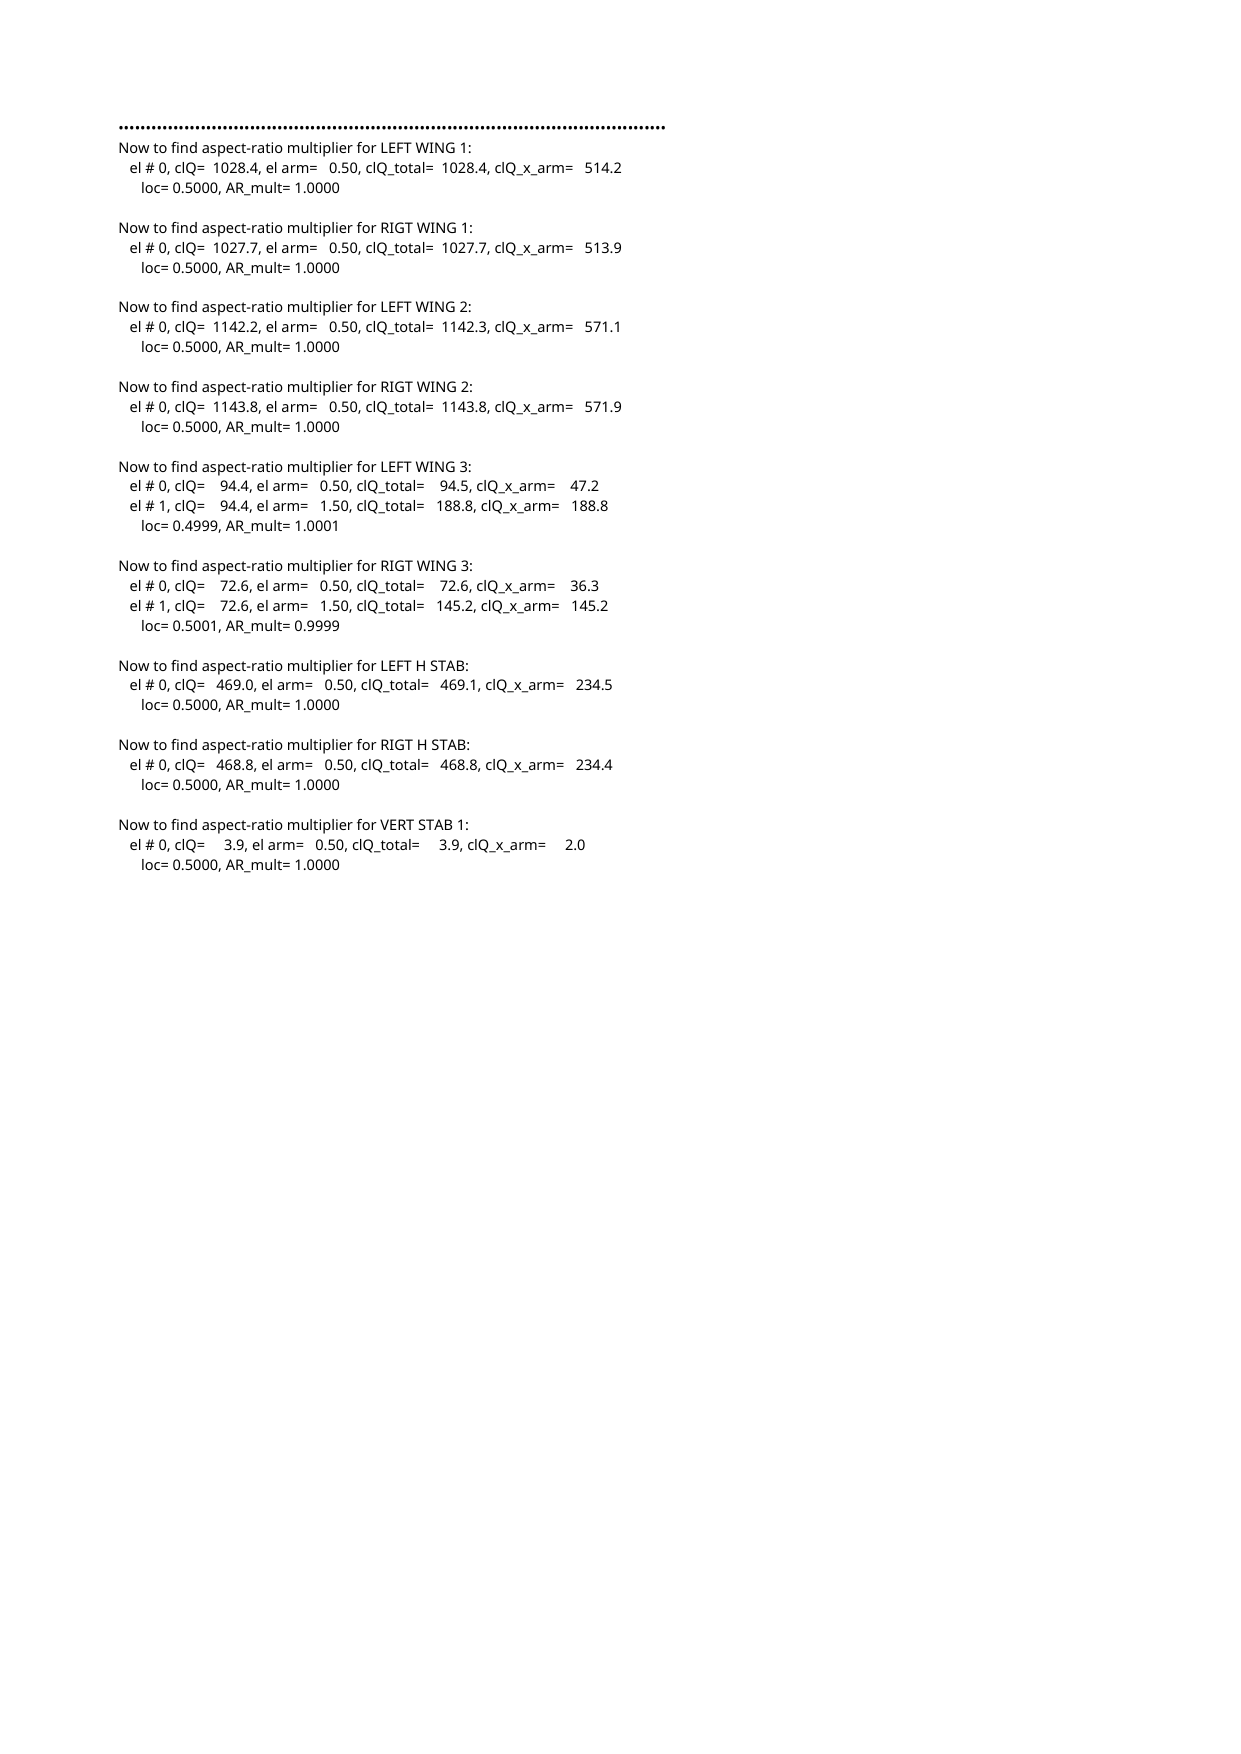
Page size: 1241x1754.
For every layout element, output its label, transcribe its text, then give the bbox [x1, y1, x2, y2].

text loc= 0.5000, AR_mult= 1.0000 [118, 775, 1122, 794]
text loc= 0.5000, AR_mult= 1.0000 [118, 178, 1122, 198]
text Now to find aspect-ratio multiplier for VERT STAB 1: [118, 814, 1122, 834]
text Now to find aspect-ratio multiplier for RIGT H STAB: [118, 735, 1122, 755]
text Now to find aspect-ratio multiplier for LEFT WING 2: [118, 297, 1122, 317]
text loc= 0.5000, AR_mult= 1.0000 [118, 257, 1122, 277]
text loc= 0.5000, AR_mult= 1.0000 [118, 337, 1122, 357]
text loc= 0.5000, AR_mult= 1.0000 [118, 854, 1122, 874]
text el # 1, clQ= 94.4, el arm= 1.50, clQ_total= 188.8, clQ_x_arm= 188.8 [118, 496, 1122, 516]
text el # 0, clQ= 469.0, el arm= 0.50, clQ_total= 469.1, clQ_x_arm= 234.5 [118, 675, 1122, 695]
text Now to find aspect-ratio multiplier for RIGT WING 3: [118, 556, 1122, 576]
text Now to find aspect-ratio multiplier for RIGT WING 2: [118, 377, 1122, 397]
text el # 1, clQ= 72.6, el arm= 1.50, clQ_total= 145.2, clQ_x_arm= 145.2 [118, 596, 1122, 616]
text Now to find aspect-ratio multiplier for RIGT WING 1: [118, 218, 1122, 237]
text el # 0, clQ= 1143.8, el arm= 0.50, clQ_total= 1143.8, clQ_x_arm= 571.9 [118, 397, 1122, 417]
text el # 0, clQ= 72.6, el arm= 0.50, clQ_total= 72.6, clQ_x_arm= 36.3 [118, 576, 1122, 596]
text loc= 0.5000, AR_mult= 1.0000 [118, 417, 1122, 436]
text el # 0, clQ= 468.8, el arm= 0.50, clQ_total= 468.8, clQ_x_arm= 234.4 [118, 755, 1122, 775]
text el # 0, clQ= 1027.7, el arm= 0.50, clQ_total= 1027.7, clQ_x_arm= 513.9 [118, 237, 1122, 257]
text el # 0, clQ= 1028.4, el arm= 0.50, clQ_total= 1028.4, clQ_x_arm= 514.2 [118, 158, 1122, 178]
text Now to find aspect-ratio multiplier for LEFT H STAB: [118, 655, 1122, 675]
text •••••••••••••••••••••••••••••••••••••••••••••••••••••••••••••••••••••••••••••••••••••••••••••••••••• [118, 118, 1122, 138]
text loc= 0.4999, AR_mult= 1.0001 [118, 516, 1122, 536]
text loc= 0.5000, AR_mult= 1.0000 [118, 695, 1122, 715]
text Now to find aspect-ratio multiplier for LEFT WING 1: [118, 138, 1122, 158]
text loc= 0.5001, AR_mult= 0.9999 [118, 616, 1122, 635]
text el # 0, clQ= 3.9, el arm= 0.50, clQ_total= 3.9, clQ_x_arm= 2.0 [118, 834, 1122, 854]
text el # 0, clQ= 1142.2, el arm= 0.50, clQ_total= 1142.3, clQ_x_arm= 571.1 [118, 317, 1122, 337]
text Now to find aspect-ratio multiplier for LEFT WING 3: [118, 456, 1122, 476]
text el # 0, clQ= 94.4, el arm= 0.50, clQ_total= 94.5, clQ_x_arm= 47.2 [118, 476, 1122, 496]
